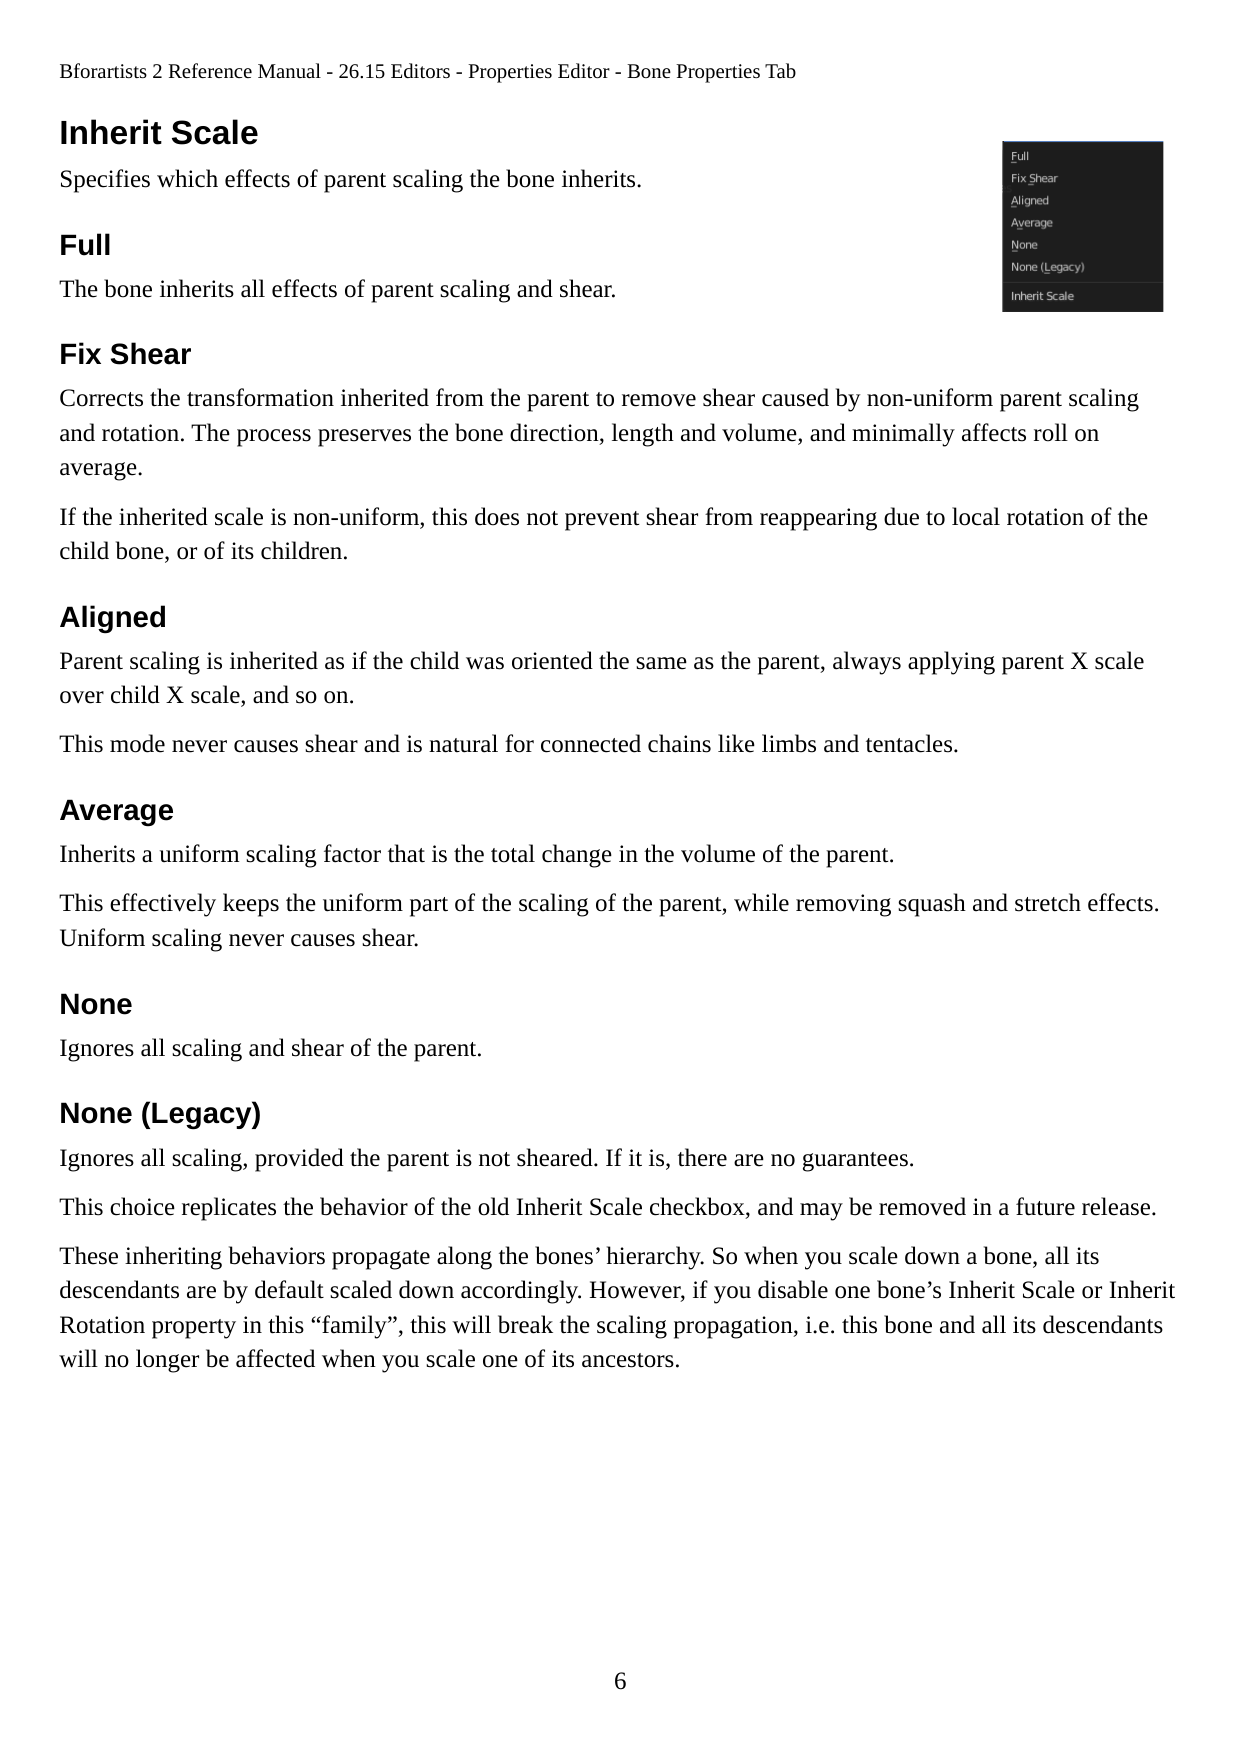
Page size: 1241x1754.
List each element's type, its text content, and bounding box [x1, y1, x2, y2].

subtitle Fix Shear [59, 337, 1181, 371]
subtitle Average [59, 793, 1181, 827]
subtitle None (Legacy) [59, 1096, 1181, 1130]
text These inheriting behaviors propagate along the bones’ hierarchy. So when you scale down a bone, all its descendants are by default scaled down accordingly. However, if you disable one bone’s Inherit Scale or Inherit Rotation property in this “family”, this will break the scaling propagation, i.e. this bone and all its descendants will no longer be affected when you scale one of its ancestors. [59, 1241, 1181, 1373]
text Inherits a uniform scaling factor that is the total change in the volume of the parent. [59, 839, 1181, 868]
subtitle Inherit Scale [59, 113, 1181, 151]
subtitle [1164, 227, 1181, 261]
text Ignores all scaling, provided the parent is not sheared. If it is, there are no guarantees. [59, 1143, 1181, 1171]
text The bone inherits all effects of parent scaling and shear. [59, 274, 1002, 302]
subtitle Full [59, 227, 1002, 261]
text Corrects the transformation inherited from the parent to remove shear caused by non-uniform parent scaling and rotation. The process preserves the bone direction, length and volume, and minimally affects roll on average. [59, 383, 1181, 481]
text This choice replicates the behavior of the old Inherit Scale checkbox, and may be removed in a future release. [59, 1192, 1181, 1221]
text Parent scaling is inherited as if the child was oriented the same as the parent, always applying parent X scale over child X scale, and so on. [59, 646, 1181, 709]
text Specifies which effects of parent scaling the bone inherits. [59, 164, 1002, 192]
subtitle Aligned [59, 600, 1181, 633]
text This effectively keeps the uniform part of the scaling of the parent, while removing squash and stretch effects. Uniform scaling never causes shear. [59, 888, 1181, 952]
text If the inherited scale is non-uniform, this does not prevent shear from reappearing due to local rotation of the child bone, or of its children. [59, 502, 1181, 565]
text This mode never causes shear and is natural for connected chains like limbs and tentacles. [59, 729, 1181, 758]
text Ignores all scaling and shear of the parent. [59, 1033, 1181, 1062]
subtitle None [59, 987, 1181, 1020]
picture [1002, 141, 1164, 312]
